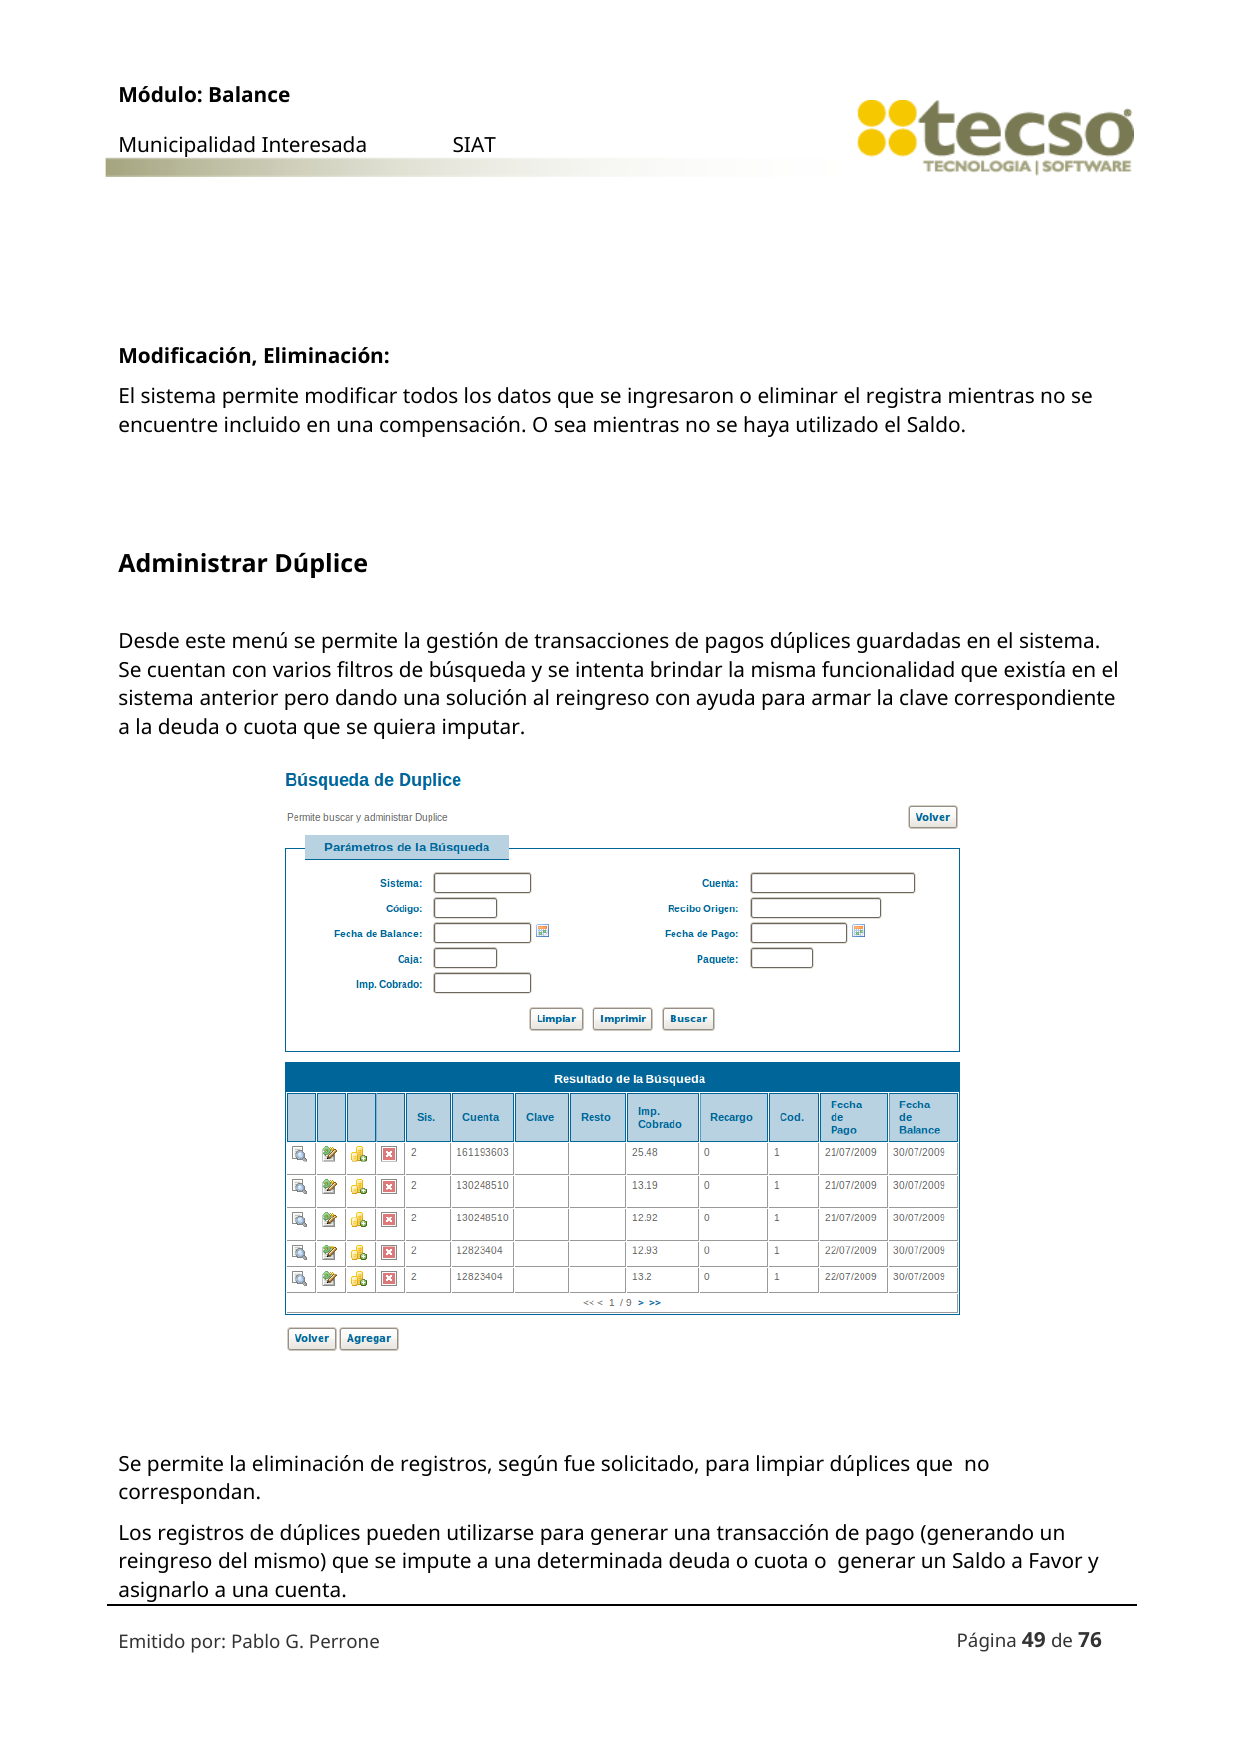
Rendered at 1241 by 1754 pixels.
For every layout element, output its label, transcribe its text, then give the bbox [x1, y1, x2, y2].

picture [269, 767, 971, 1359]
text El sistema permite modificar todos los datos que se ingresaron o eliminar el registra mientras no se encuentre incluido en una compensación. O sea mientras no se haya utilizado el Saldo. [118, 382, 1122, 438]
text Desde este menú se permite la gestión de transacciones de pagos dúplices guardadas en el sistema. Se cuentan con varios filtros de búsqueda y se intenta brindar la misma funcionalidad que existía en el sistema anterior pero dando una solución al reingreso con ayuda para armar la clave correspondiente a la deuda o cuota que se quiera imputar. [118, 627, 1122, 740]
text Los registros de dúplices pueden utilizarse para generar una transacción de pago (generando un reingreso del mismo) que se impute a una determinada deuda o cuota o generar un Saldo a Favor y asignarlo a una cuenta. [118, 1518, 1122, 1603]
text Se permite la eliminación de registros, según fue solicitado, para limpiar dúplices que no correspondan. [118, 1449, 1122, 1506]
text Modificación, Eliminación: [118, 341, 1122, 369]
subtitle Administrar Dúplice [118, 545, 1122, 579]
picture [105, 100, 1134, 177]
